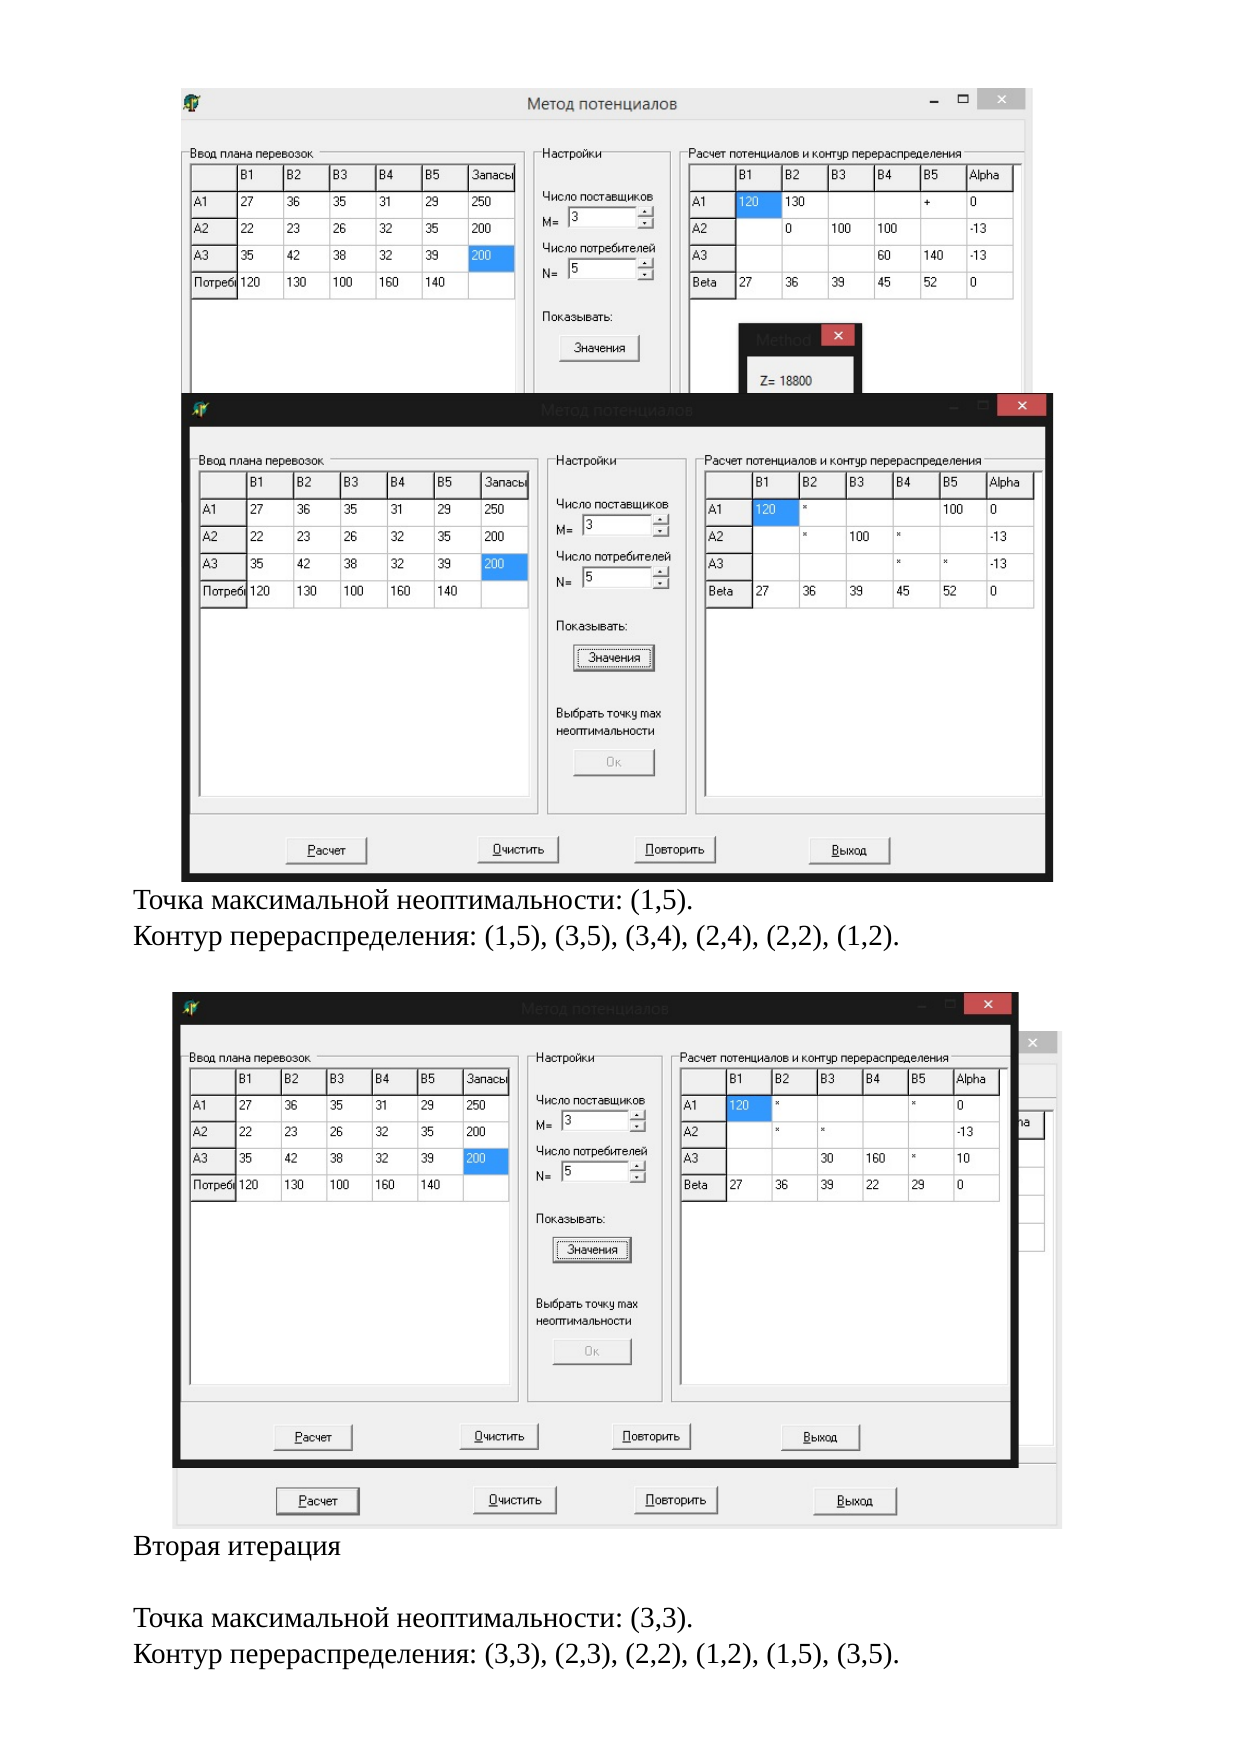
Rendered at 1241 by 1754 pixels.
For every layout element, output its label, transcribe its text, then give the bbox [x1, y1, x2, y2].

list Контур перераспределения: (1,5), (3,5), (3,4), (2,4), (2,2), (1,2). [59, 918, 1181, 951]
list Вторая итерация [59, 989, 1181, 1562]
list Точка максимальной неоптимальности: (3,3). [59, 1600, 1181, 1633]
list Контур перераспределения: (3,3), (2,3), (2,2), (1,2), (1,5), (3,5). [59, 1636, 1181, 1669]
list Точка максимальной неоптимальности: (1,5). [59, 88, 1181, 915]
picture [181, 88, 1054, 882]
picture [172, 992, 1063, 1529]
